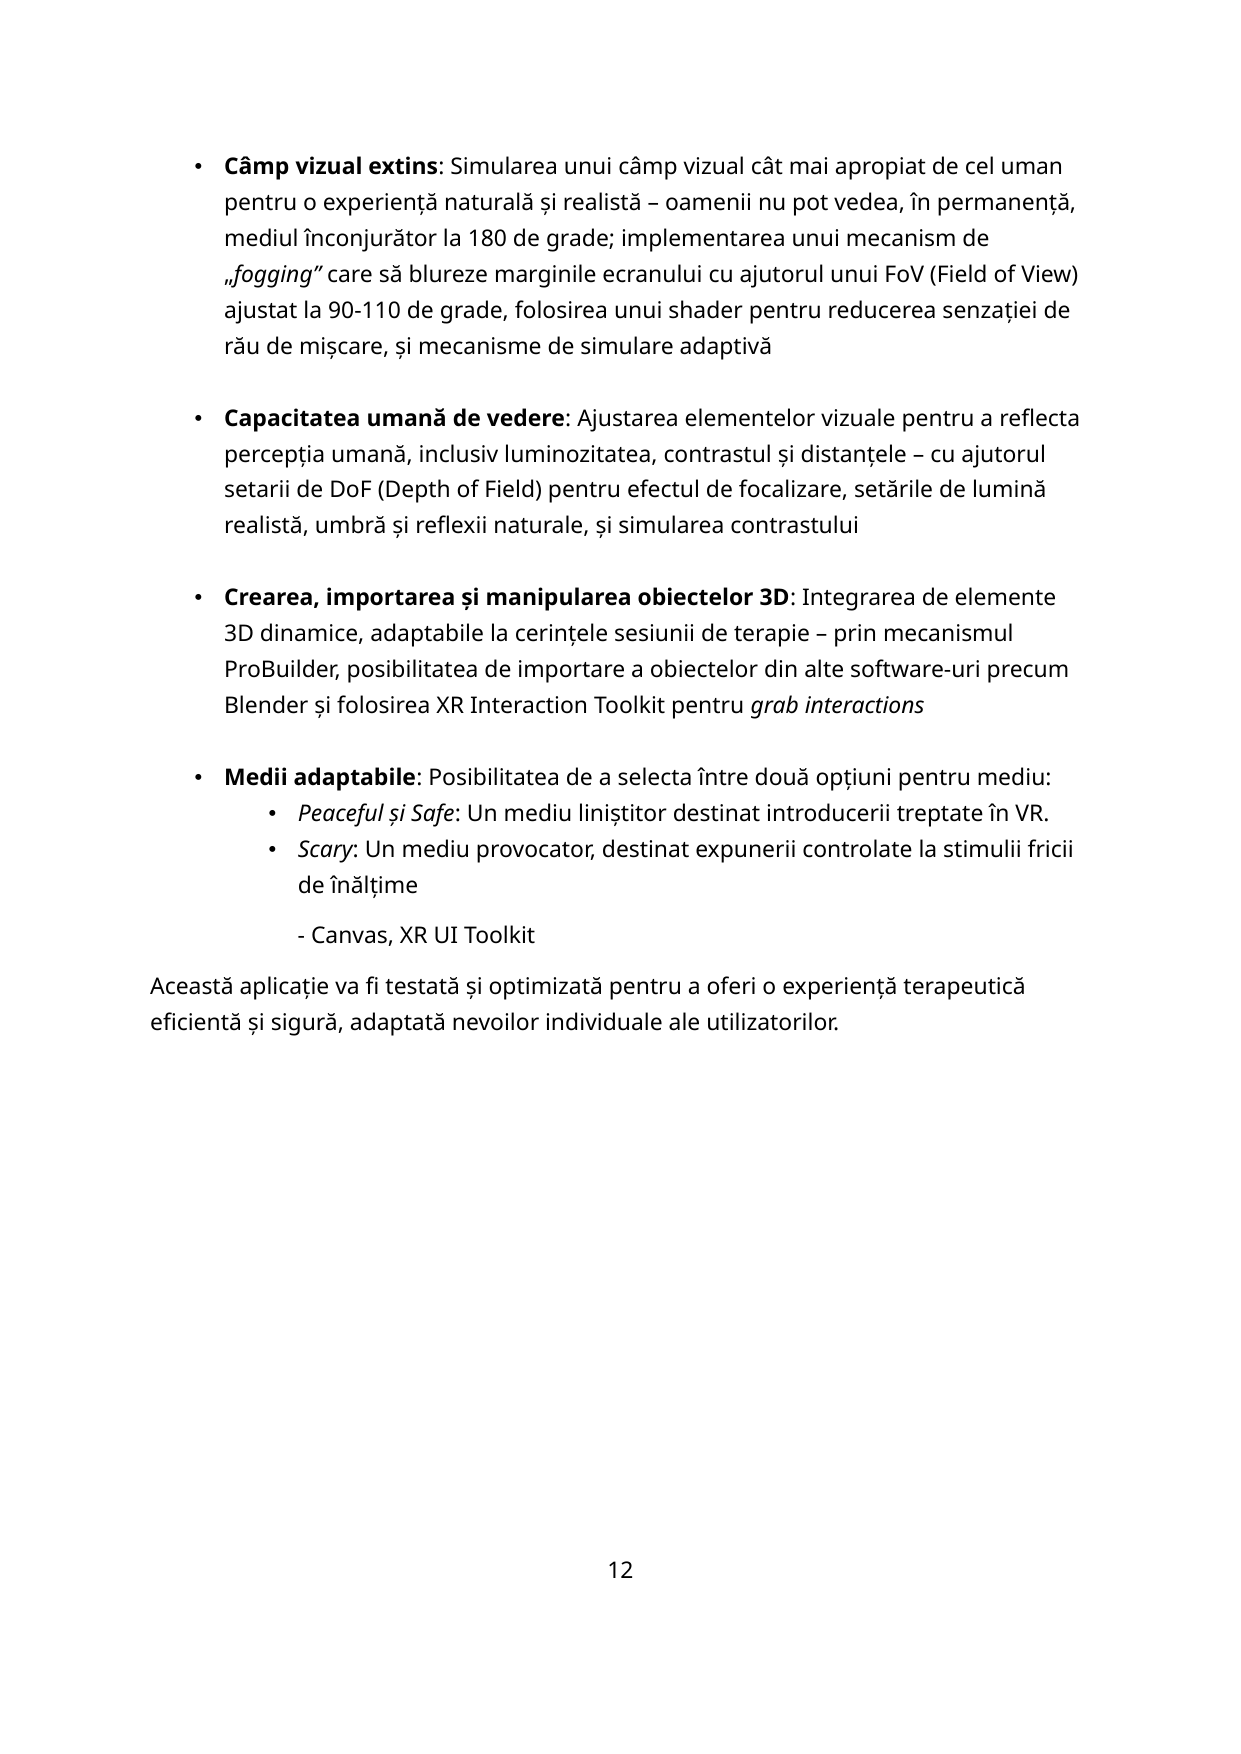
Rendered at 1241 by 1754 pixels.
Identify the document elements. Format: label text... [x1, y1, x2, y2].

text - Canvas, XR UI Toolkit [150, 919, 1090, 951]
list Scary: Un mediu provocator, destinat expunerii controlate la stimulii fricii de înălțime [268, 833, 1090, 900]
text Această aplicație va fi testată și optimizată pentru a oferi o experiență terapeutică eficientă și sigură, adaptată nevoilor individuale ale utilizatorilor. [150, 970, 1090, 1037]
list Peaceful și Safe: Un mediu liniștitor destinat introducerii treptate în VR. [268, 797, 1090, 828]
list Capacitatea umană de vedere: Ajustarea elementelor vizuale pentru a reflecta percepția umană, inclusiv luminozitatea, contrastul și distanțele – cu ajutorul setarii de DoF (Depth of Field) pentru efectul de focalizare, setările de lumină realistă, umbră și reflexii naturale, și simularea contrastului [194, 402, 1090, 541]
list Crearea, importarea și manipularea obiectelor 3D: Integrarea de elemente 3D dinamice, adaptabile la cerințele sesiunii de terapie – prin mecanismul ProBuilder, posibilitatea de importare a obiectelor din alte software-uri precum Blender și folosirea XR Interaction Toolkit pentru grab interactions [194, 581, 1090, 720]
list Câmp vizual extins: Simularea unui câmp vizual cât mai apropiat de cel uman pentru o experiență naturală și realistă – oamenii nu pot vedea, în permanență, mediul înconjurător la 180 de grade; implementarea unui mecanism de „fogging” care să blureze marginile ecranului cu ajutorul unui FoV (Field of View) ajustat la 90-110 de grade, folosirea unui shader pentru reducerea senzației de rău de mișcare, și mecanisme de simulare adaptivă [194, 150, 1090, 361]
list Medii adaptabile: Posibilitatea de a selecta între două opțiuni pentru mediu: [194, 761, 1090, 792]
